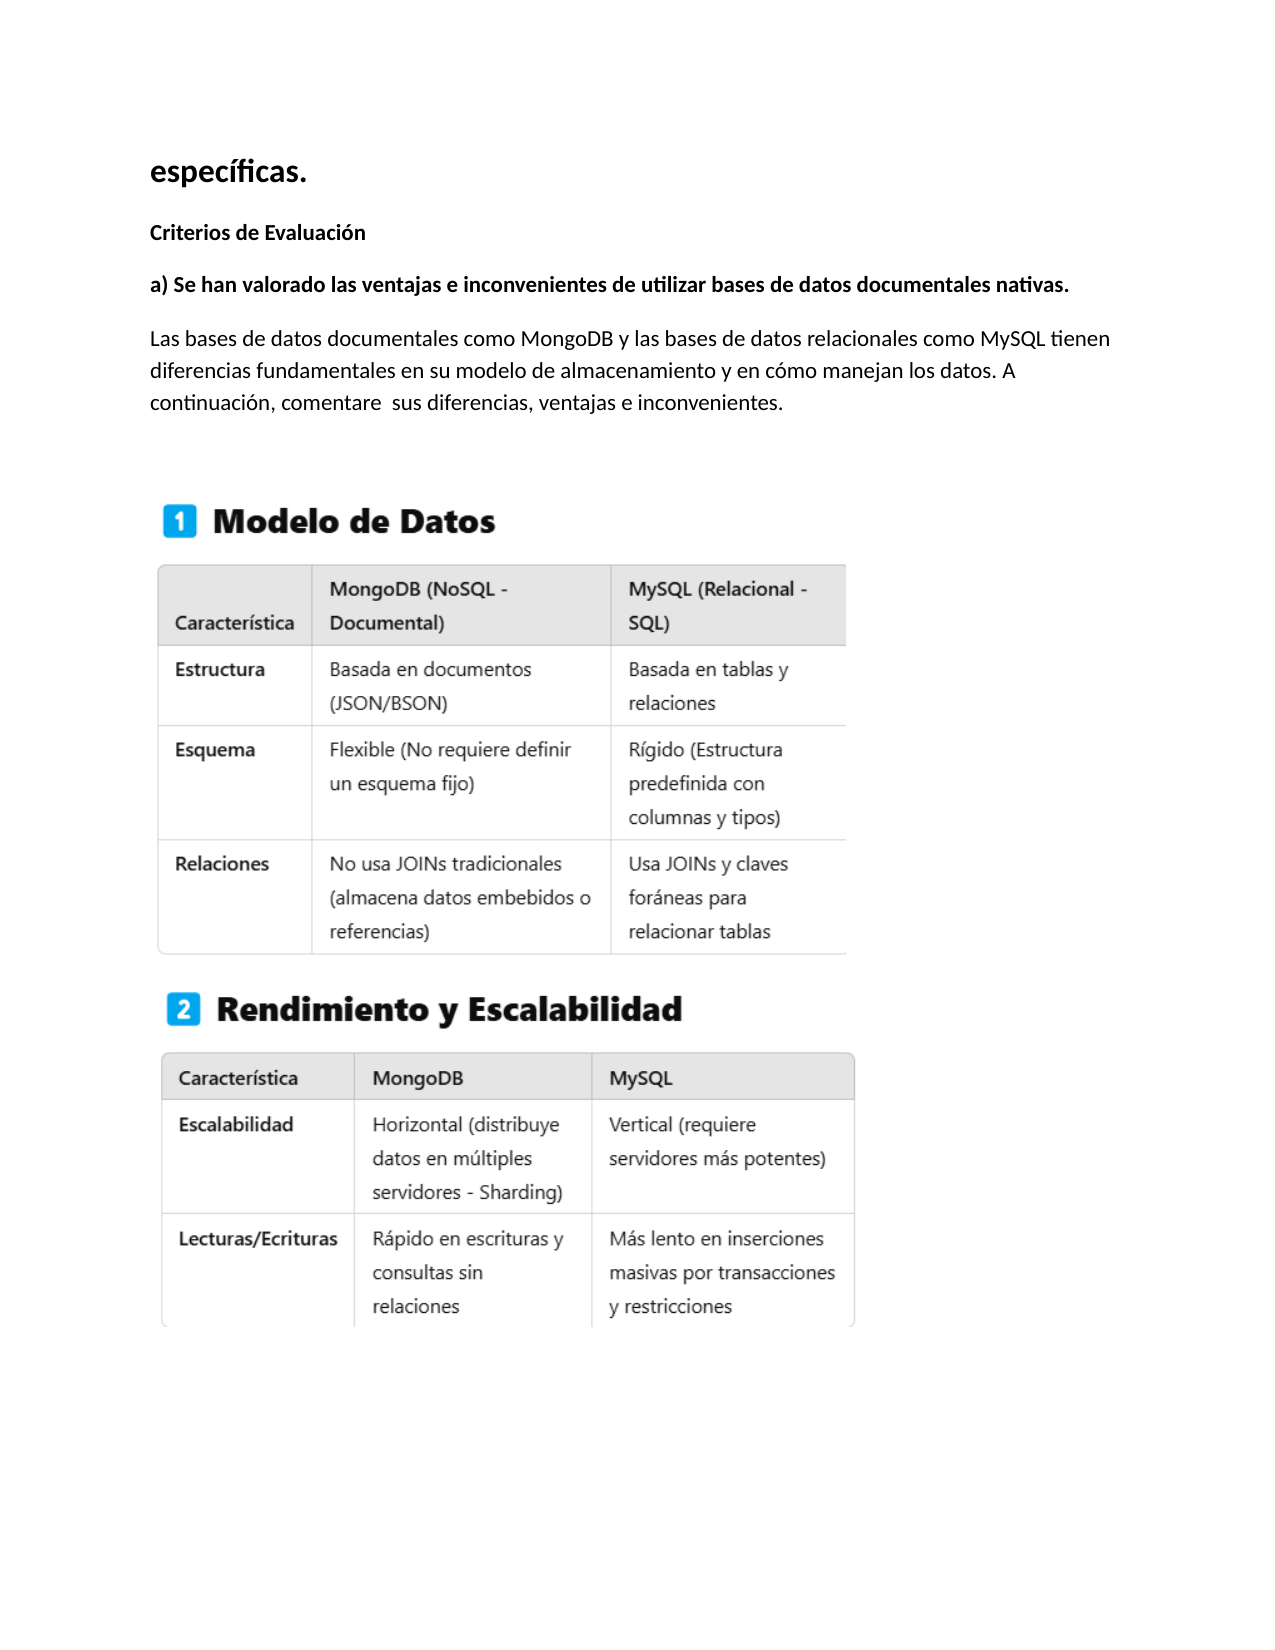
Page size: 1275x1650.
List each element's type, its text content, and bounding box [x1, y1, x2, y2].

text específicas. [150, 150, 1125, 191]
text a) Se han valorado las ventajas e inconvenientes de utilizar bases de datos documentales nativas. [150, 271, 1125, 299]
text Criterios de Evaluación [150, 218, 1125, 246]
text Las bases de datos documentales como MongoDB y las bases de datos relacionales como MySQL tienen diferencias fundamentales en su modelo de almacenamiento y en cómo manejan los datos. A continuación, comentare sus diferencias, ventajas e inconvenientes. [150, 324, 1125, 416]
